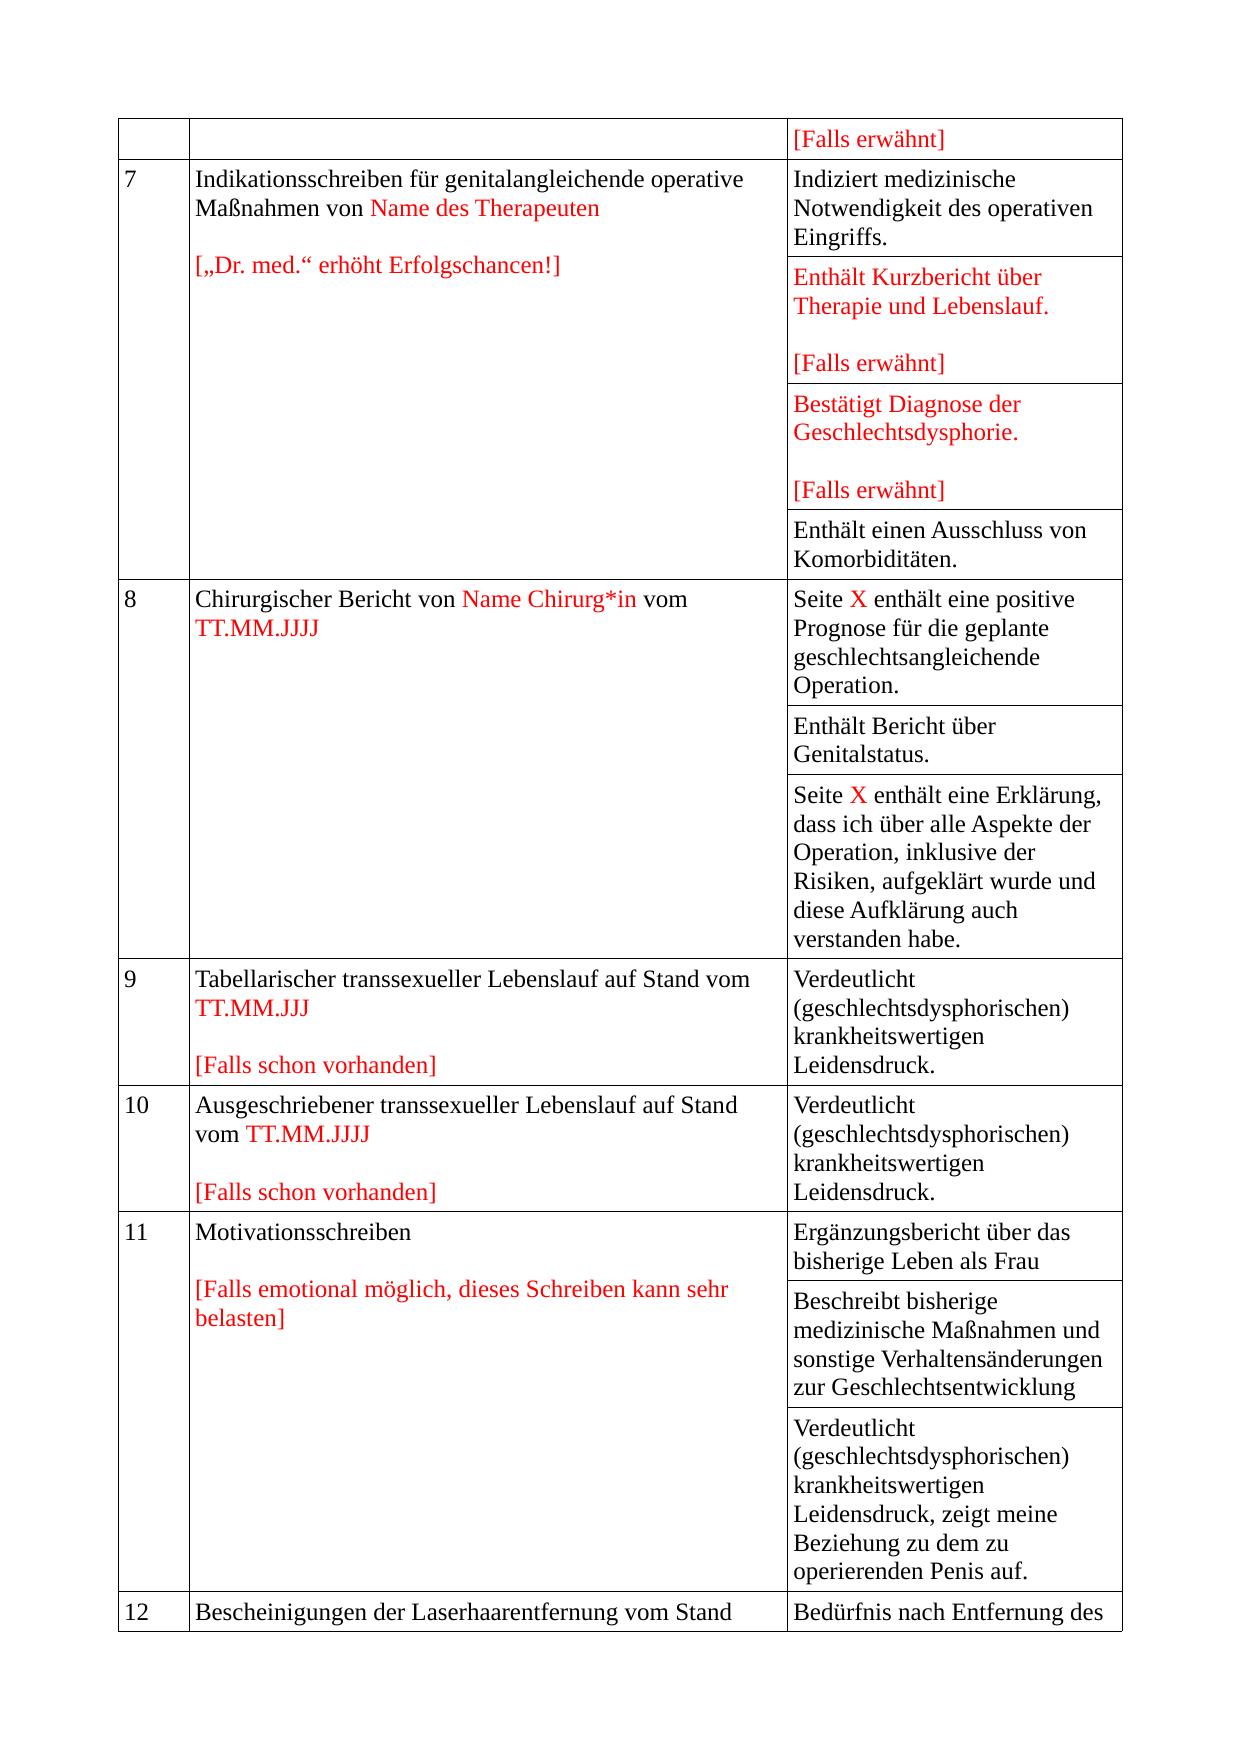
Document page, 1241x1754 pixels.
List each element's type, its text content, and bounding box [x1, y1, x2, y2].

table_cell 11 [119, 1212, 189, 1591]
table_cell Beschreibt bisherige medizinische Maßnahmen und sonstige Verhaltensänderungen zur Geschlechtsentwicklung [788, 1281, 1122, 1407]
table_cell Bedürfnis nach Entfernung des [788, 1592, 1122, 1631]
table_cell [119, 119, 189, 158]
table_cell Enthält einen Ausschluss von Komorbiditäten. [788, 510, 1122, 578]
table_cell Ausgeschriebener transsexueller Lebenslauf auf Stand vom TT.MM.JJJJ [Falls schon vorhanden] [190, 1086, 787, 1211]
table_cell 12 [119, 1592, 189, 1631]
table_cell 10 [119, 1086, 189, 1211]
table_cell Indikationsschreiben für genitalangleichende operative Maßnahmen von Name des Therapeuten [„Dr. med.“ erhöht Erfolgschancen!] [190, 160, 787, 578]
table_cell Chirurgischer Bericht von Name Chirurg*in vom TT.MM.JJJJ [190, 580, 787, 958]
table_cell Verdeutlicht (geschlechtsdysphorischen) krankheitswertigen Leidensdruck. [788, 959, 1122, 1085]
table_cell [190, 119, 787, 158]
table_cell Indiziert medizinische Notwendigkeit des operativen Eingriffs. [788, 160, 1122, 256]
table_cell Bestätigt Diagnose der Geschlechtsdysphorie. [Falls erwähnt] [788, 384, 1122, 509]
table_cell Seite X enthält eine positive Prognose für die geplante geschlechtsangleichende Operation. [788, 580, 1122, 705]
table_cell Seite X enthält eine Erklärung, dass ich über alle Aspekte der Operation, inklusive der Risiken, aufgeklärt wurde und diese Aufklärung auch verstanden habe. [788, 775, 1122, 958]
table_cell Ergänzungsbericht über das bisherige Leben als Frau [788, 1212, 1122, 1280]
table_cell Motivationsschreiben [Falls emotional möglich, dieses Schreiben kann sehr belasten] [190, 1212, 787, 1591]
table_cell Tabellarischer transsexueller Lebenslauf auf Stand vom TT.MM.JJJ [Falls schon vorhanden] [190, 959, 787, 1085]
table_cell Enthält Kurzbericht über Therapie und Lebenslauf. [Falls erwähnt] [788, 257, 1122, 383]
table_cell 9 [119, 959, 189, 1085]
table_cell Verdeutlicht (geschlechtsdysphorischen) krankheitswertigen Leidensdruck, zeigt meine Beziehung zu dem zu operierenden Penis auf. [788, 1408, 1122, 1591]
table_cell 8 [119, 580, 189, 958]
table_cell 7 [119, 160, 189, 578]
table_cell Bescheinigungen der Laserhaarentfernung vom Stand [190, 1592, 787, 1631]
table_cell Verdeutlicht (geschlechtsdysphorischen) krankheitswertigen Leidensdruck. [788, 1086, 1122, 1211]
table_cell Enthält Bericht über Genitalstatus. [788, 706, 1122, 774]
table_cell [Falls erwähnt] [788, 119, 1122, 158]
